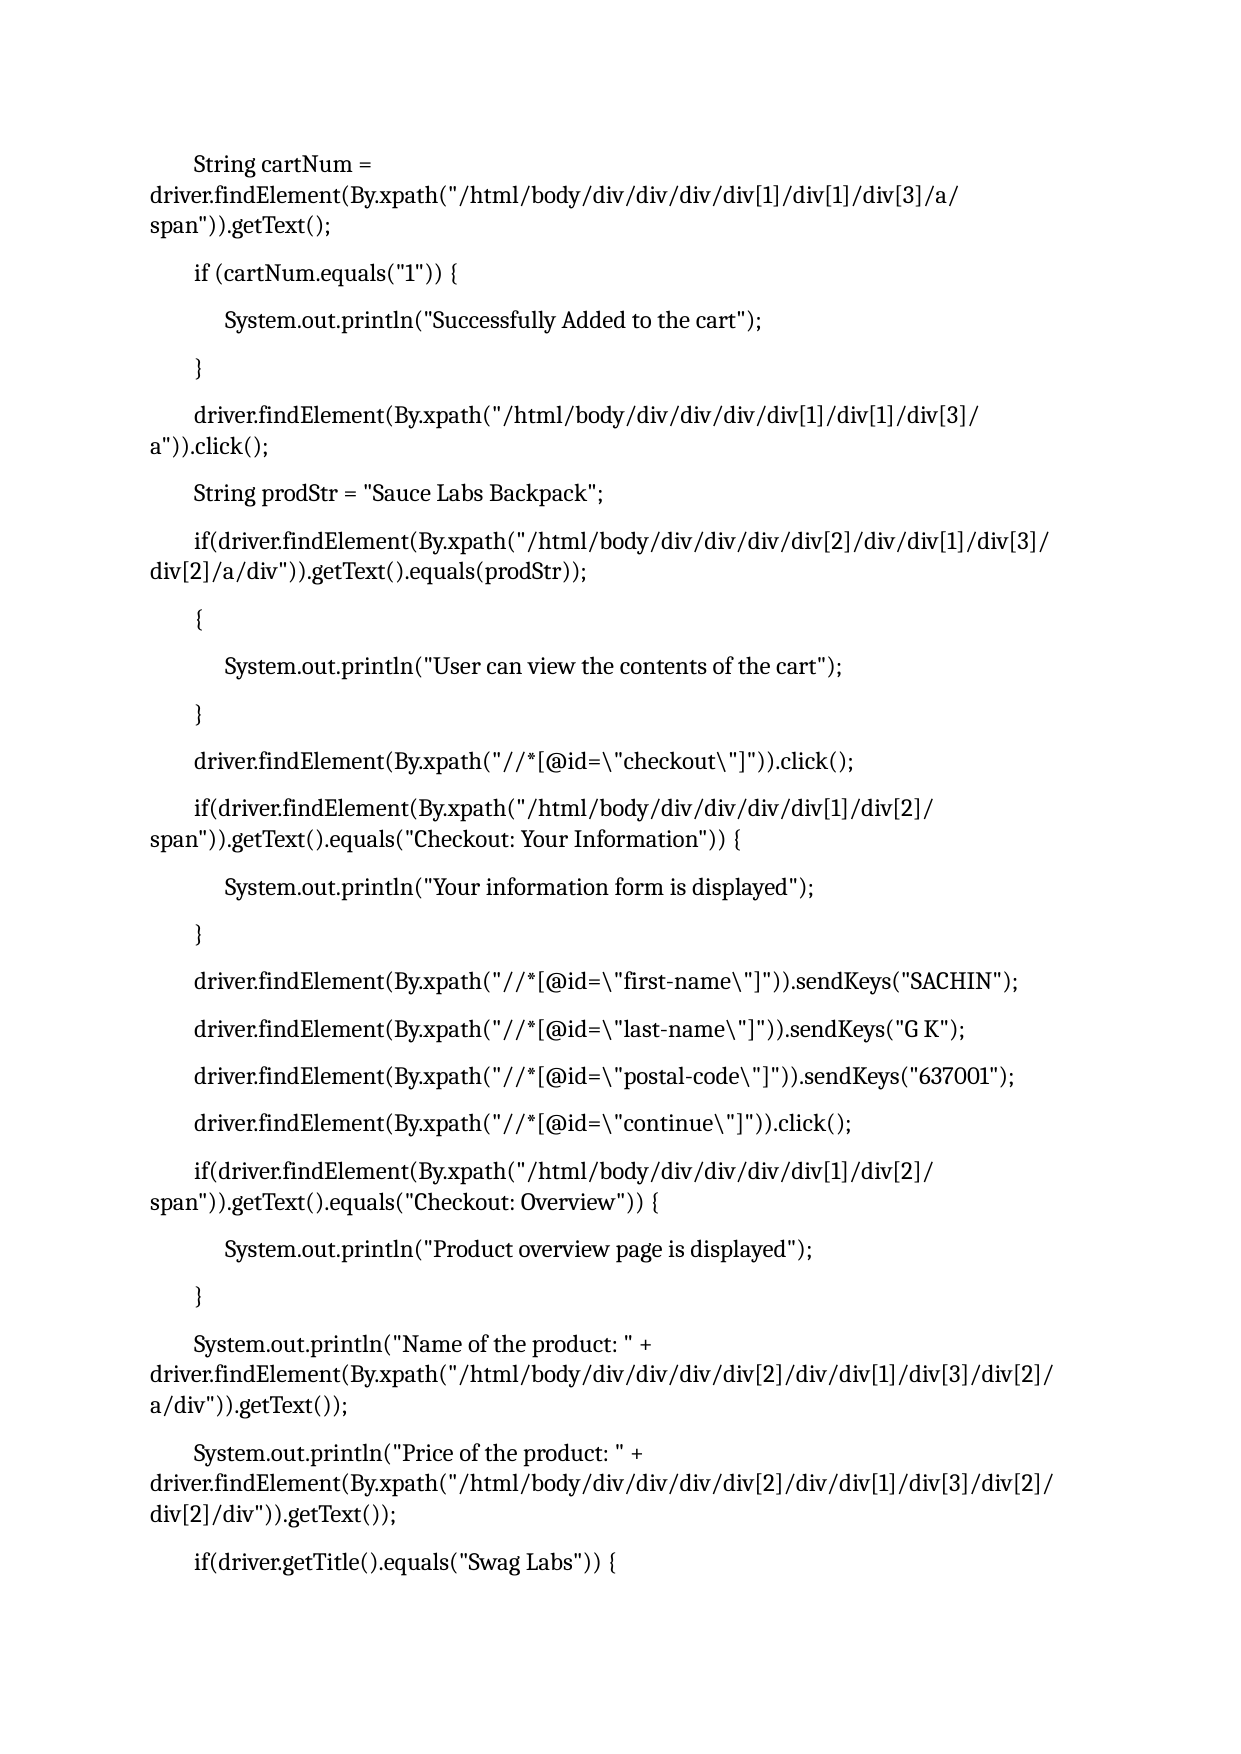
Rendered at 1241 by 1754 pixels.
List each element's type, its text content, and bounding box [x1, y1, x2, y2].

text driver.findElement(By.xpath("//*[@id=\"postal-code\"]")).sendKeys("637001"); [150, 1062, 1090, 1091]
text if(driver.findElement(By.xpath("/html/body/div/div/div/div[1]/div[2]/span")).getText().equals("Checkout: Overview")) { [150, 1157, 1090, 1216]
text if (cartNum.equals("1")) { [150, 259, 1090, 288]
text System.out.println("User can view the contents of the cart"); [150, 652, 1090, 681]
text if(driver.getTitle().equals("Swag Labs")) { [150, 1547, 1090, 1576]
text driver.findElement(By.xpath("//*[@id=\"checkout\"]")).click(); [150, 747, 1090, 776]
text System.out.println("Price of the product: " + driver.findElement(By.xpath("/html/body/div/div/div/div[2]/div/div[1]/div[3]/div[2]/div[2]/div")).getText()); [150, 1438, 1090, 1529]
text String prodStr = "Sauce Labs Backpack"; [150, 479, 1090, 508]
text } [150, 920, 1090, 948]
text if(driver.findElement(By.xpath("/html/body/div/div/div/div[1]/div[2]/span")).getText().equals("Checkout: Your Information")) { [150, 794, 1090, 854]
text } [150, 699, 1090, 728]
text String cartNum = driver.findElement(By.xpath("/html/body/div/div/div/div[1]/div[1]/div[3]/a/span")).getText(); [150, 150, 1090, 240]
text driver.findElement(By.xpath("//*[@id=\"last-name\"]")).sendKeys("G K"); [150, 1014, 1090, 1043]
text System.out.println("Your information form is displayed"); [150, 872, 1090, 901]
text driver.findElement(By.xpath("//*[@id=\"continue\"]")).click(); [150, 1109, 1090, 1138]
text } [150, 354, 1090, 382]
text if(driver.findElement(By.xpath("/html/body/div/div/div/div[2]/div/div[1]/div[3]/div[2]/a/div")).getText().equals(prodStr)); [150, 527, 1090, 586]
text System.out.println("Successfully Added to the cart"); [150, 306, 1090, 335]
text driver.findElement(By.xpath("/html/body/div/div/div/div[1]/div[1]/div[3]/a")).click(); [150, 401, 1090, 461]
text System.out.println("Product overview page is displayed"); [150, 1235, 1090, 1264]
text } [150, 1282, 1090, 1311]
text driver.findElement(By.xpath("//*[@id=\"first-name\"]")).sendKeys("SACHIN"); [150, 967, 1090, 996]
text { [150, 605, 1090, 633]
text System.out.println("Name of the product: " + driver.findElement(By.xpath("/html/body/div/div/div/div[2]/div/div[1]/div[3]/div[2]/a/div")).getText()); [150, 1330, 1090, 1420]
